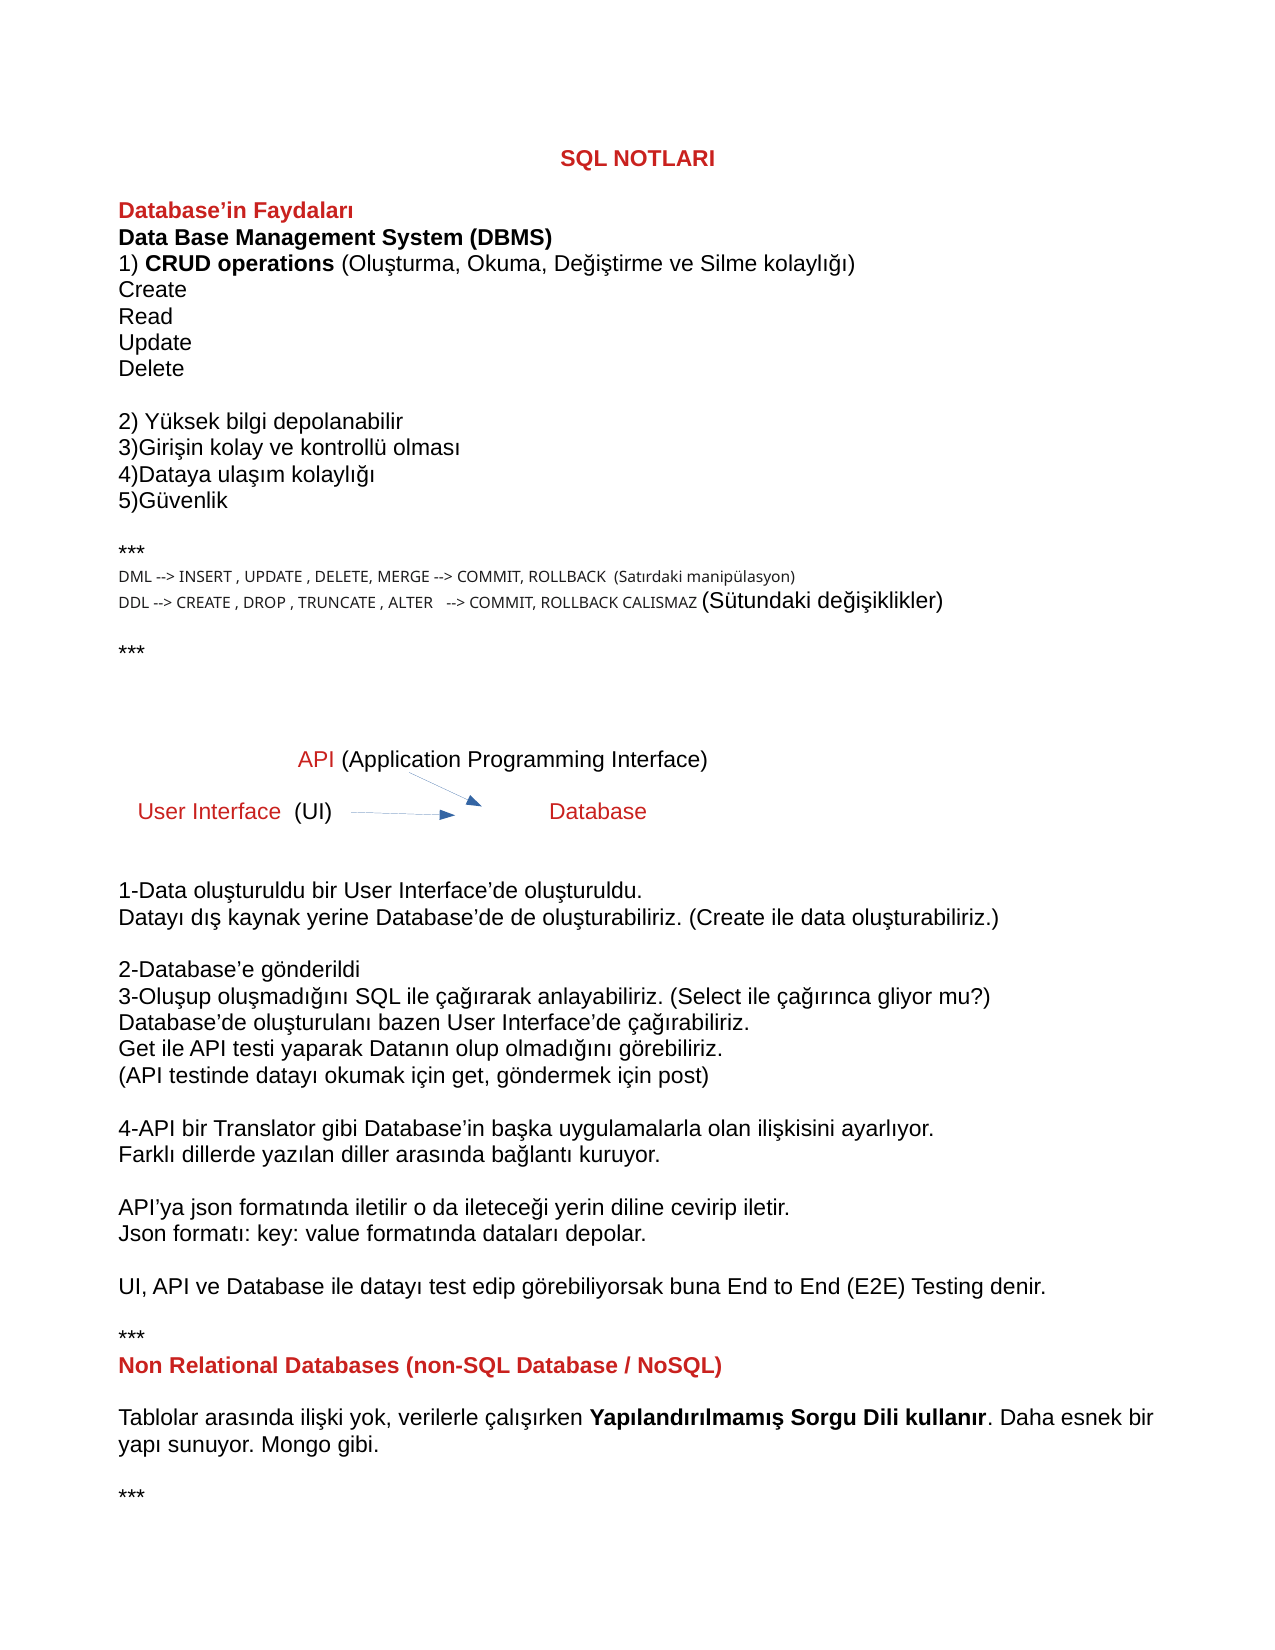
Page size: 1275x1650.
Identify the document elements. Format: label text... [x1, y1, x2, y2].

text Database’in Faydaları [118, 197, 1157, 223]
text Datayı dış kaynak yerine Database’de de oluşturabiliriz. (Create ile data oluşturabiliriz.) [118, 904, 1157, 930]
text 1-Data oluşturuldu bir User Interface’de oluşturuldu. [118, 877, 1157, 904]
text Json formatı: key: value formatında dataları depolar. [118, 1220, 1157, 1246]
text UI, API ve Database ile datayı test edip görebiliyorsak buna End to End (E2E) Testing denir. [118, 1273, 1157, 1299]
text Database’de oluşturulanı bazen User Interface’de çağırabiliriz. [118, 1009, 1157, 1035]
text Read [118, 303, 1157, 329]
text Update [118, 329, 1157, 355]
text (API testinde datayı okumak için get, göndermek için post) [118, 1062, 1157, 1088]
text 1) CRUD operations (Oluşturma, Okuma, Değiştirme ve Silme kolaylığı) [118, 250, 1157, 276]
text 5)Güvenlik [118, 487, 1157, 513]
text 3-Oluşup oluşmadığını SQL ile çağırarak anlayabiliriz. (Select ile çağırınca gliyor mu?) [118, 983, 1157, 1009]
text *** [118, 1325, 1157, 1352]
text SQL NOTLARI [118, 144, 1157, 171]
text 2) Yüksek bilgi depolanabilir [118, 408, 1157, 434]
text *** [118, 640, 1157, 666]
text Delete [118, 355, 1157, 382]
text Tablolar arasında ilişki yok, verilerle çalışırken Yapılandırılmamış Sorgu Dili kullanır. Daha esnek bir yapı sunuyor. Mongo gibi. [118, 1404, 1157, 1457]
text DML --> INSERT , UPDATE , DELETE, MERGE --> COMMIT, ROLLBACK (Satırdaki manipülasyon) DDL --> CREATE , DROP , TRUNCATE , ALTER --> COMMIT, ROLLBACK CALISMAZ (Sütundaki değişiklikler) [118, 566, 1157, 614]
text *** [118, 1483, 1157, 1510]
text Non Relational Databases (non-SQL Database / NoSQL) [118, 1352, 1157, 1378]
text 4-API bir Translator gibi Database’in başka uygulamalarla olan ilişkisini ayarlıyor. [118, 1114, 1157, 1141]
text 4)Dataya ulaşım kolaylığı [118, 461, 1157, 487]
text 2-Database’e gönderildi [118, 956, 1157, 983]
text User Interface (UI) Database [118, 798, 1157, 824]
text Get ile API testi yaparak Datanın olup olmadığını görebiliriz. [118, 1035, 1157, 1062]
text API’ya json formatında iletilir o da ileteceği yerin diline cevirip iletir. [118, 1193, 1157, 1220]
text API (Application Programming Interface) [118, 746, 1157, 772]
text 3)Girişin kolay ve kontrollü olması [118, 434, 1157, 461]
text Data Base Management System (DBMS) [118, 223, 1157, 250]
text Farklı dillerde yazılan diller arasında bağlantı kuruyor. [118, 1141, 1157, 1167]
text *** [118, 540, 1157, 566]
text Create [118, 276, 1157, 303]
